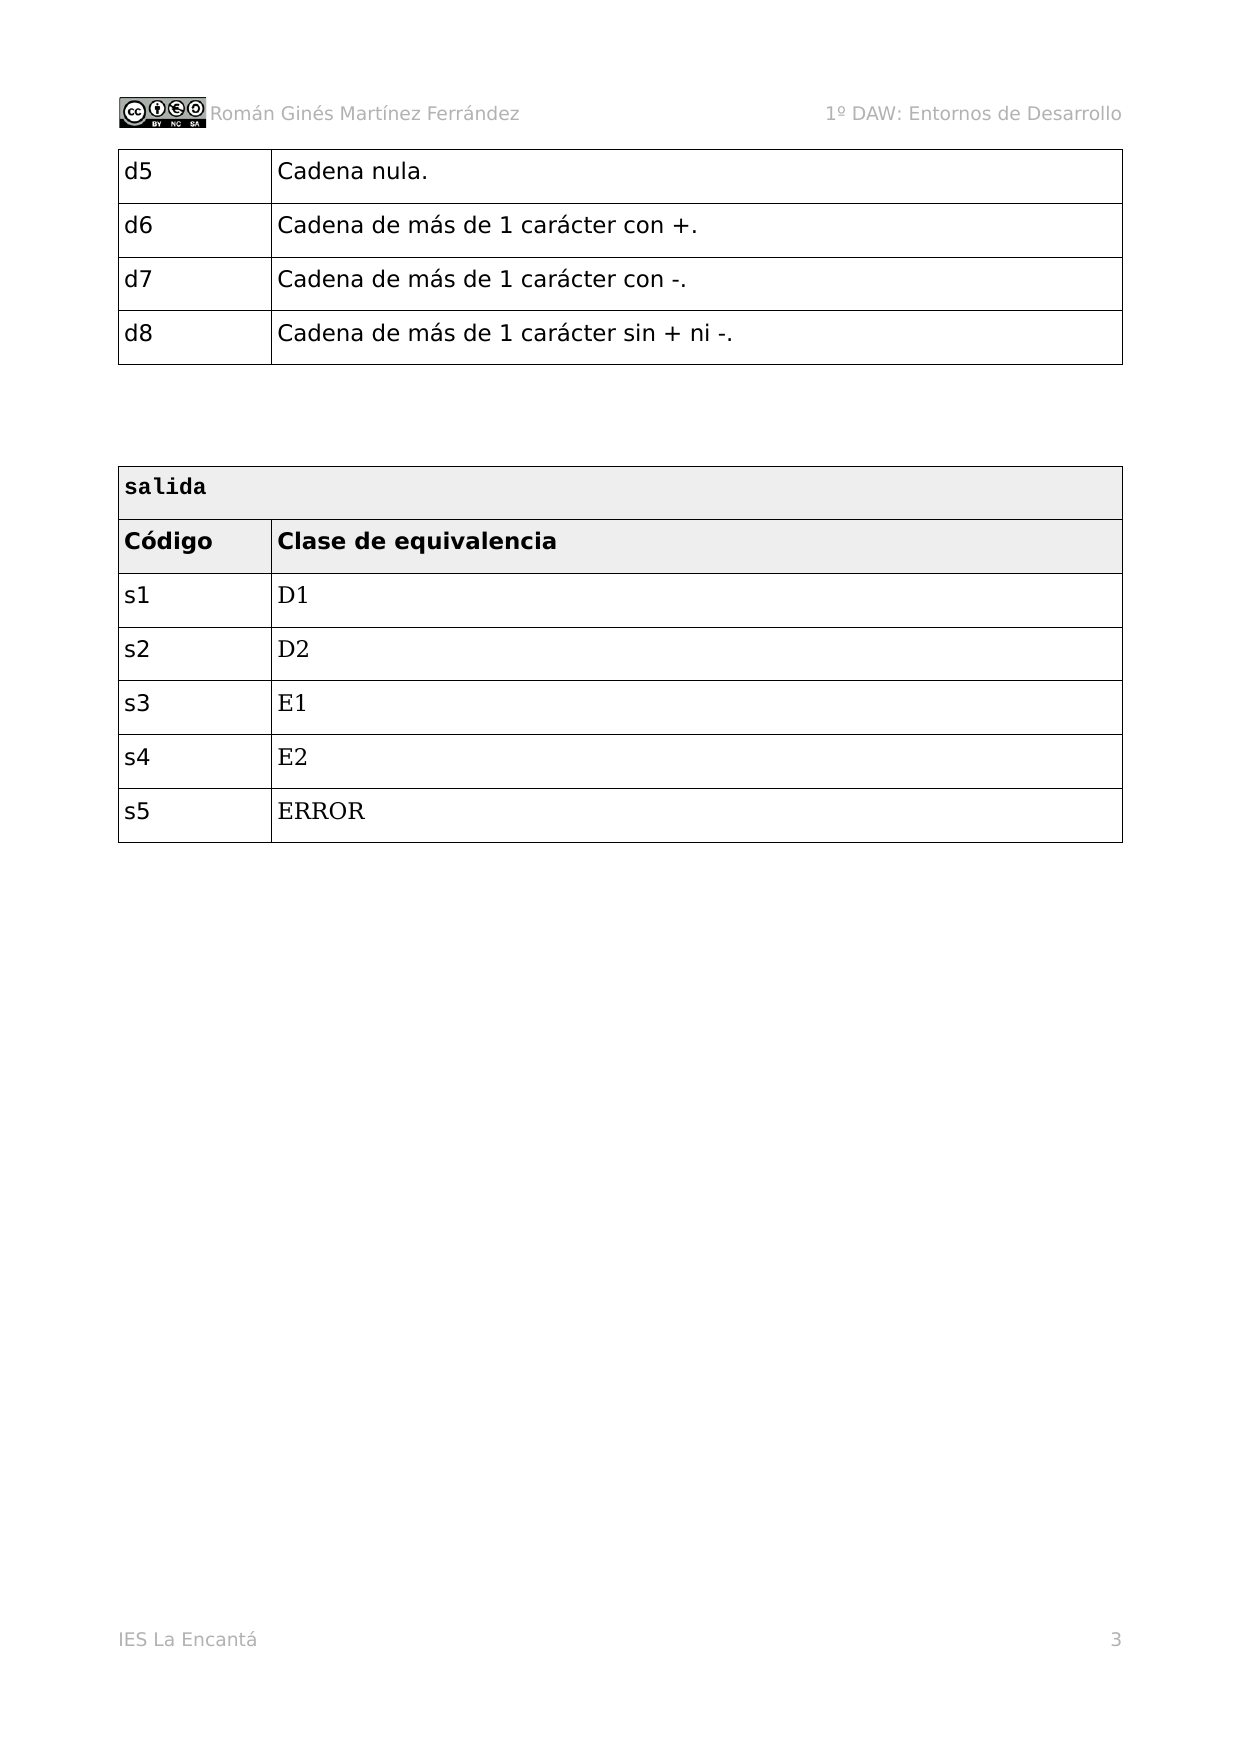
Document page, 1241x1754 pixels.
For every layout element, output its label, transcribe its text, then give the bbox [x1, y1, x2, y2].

table_cell D1 [272, 574, 1122, 627]
table_cell d5 [119, 150, 271, 203]
picture [119, 97, 207, 128]
table_cell Cadena de más de 1 carácter sin + ni -. [272, 311, 1122, 364]
table_cell s3 [119, 681, 271, 734]
table_cell D2 [272, 628, 1122, 680]
table_cell Cadena de más de 1 carácter con +. [272, 204, 1122, 257]
table_cell E1 [272, 681, 1122, 734]
table_cell E2 [272, 735, 1122, 788]
table_cell s5 [119, 789, 271, 842]
table_cell Cadena de más de 1 carácter con -. [272, 258, 1122, 310]
table_cell Cadena nula. [272, 150, 1122, 203]
table_cell s4 [119, 735, 271, 788]
table_header salida [119, 467, 1122, 519]
table_cell Clase de equivalencia [272, 520, 1122, 573]
table_cell d6 [119, 204, 271, 257]
table_cell Código [119, 520, 271, 573]
table_cell s2 [119, 628, 271, 680]
table_cell d7 [119, 258, 271, 310]
table_cell ERROR [272, 789, 1122, 842]
table_cell d8 [119, 311, 271, 364]
table_cell s1 [119, 574, 271, 627]
